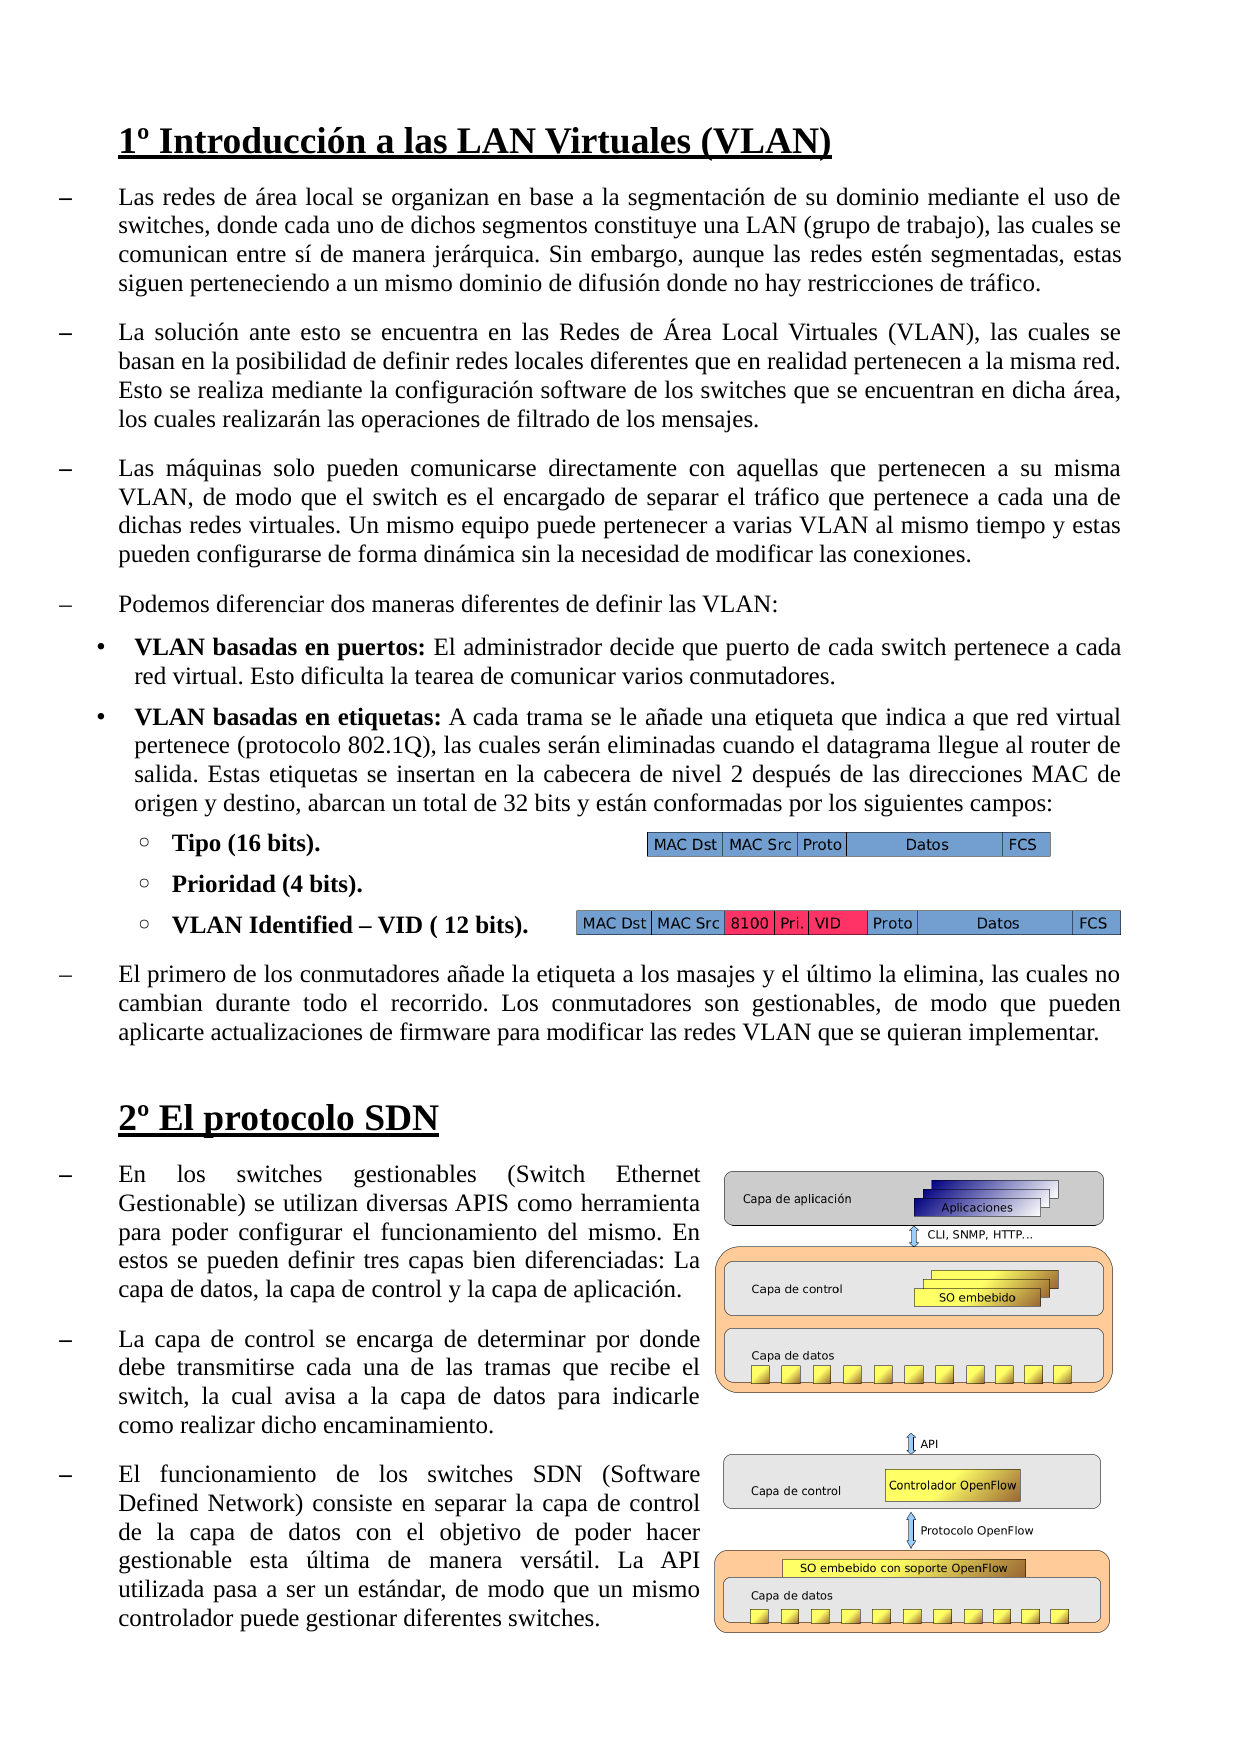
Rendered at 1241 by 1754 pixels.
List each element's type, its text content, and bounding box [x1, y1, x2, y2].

list Tipo (16 bits). [134, 828, 1122, 857]
text – Las máquinas solo pueden comunicarse directamente con aquellas que pertenecen a su misma VLAN, de modo que el switch es el encargado de separar el tráfico que pertenece a cada una de dichas redes virtuales. Un mismo equipo puede pertenecer a varias VLAN al mismo tiempo y estas pueden configurarse de forma dinámica sin la necesidad de modificar las conexiones. [59, 453, 1122, 568]
text – Podemos diferenciar dos maneras diferentes de definir las VLAN: [59, 589, 1122, 617]
text 2º El protocolo SDN [118, 1096, 1122, 1139]
picture [712, 1430, 1115, 1635]
text – El funcionamiento de los switches SDN (Software Defined Network) consiste en separar la capa de control de la capa de datos con el objetivo de poder hacer gestionable esta última de manera versátil. La API utilizada pasa a ser un estándar, de modo que un mismo controlador puede gestionar diferentes switches. [59, 1459, 712, 1632]
text – La solución ante esto se encuentra en las Redes de Área Local Virtuales (VLAN), las cuales se basan en la posibilidad de definir redes locales diferentes que en realidad pertenecen a la misma red. Esto se realiza mediante la configuración software de los switches que se encuentran en dicha área, los cuales realizarán las operaciones de filtrado de los mensajes. [59, 317, 1122, 432]
text – En los switches gestionables (Switch Ethernet Gestionable) se utilizan diversas APIS como herramienta para poder configurar el funcionamiento del mismo. En estos se pueden definir tres capas bien diferenciadas: La capa de datos, la capa de control y la capa de aplicación. [59, 1159, 1122, 1303]
text – El primero de los conmutadores añade la etiqueta a los masajes y el último la elimina, las cuales no cambian durante todo el recorrido. Los conmutadores son gestionables, de modo que pueden aplicarte actualizaciones de firmware para modificar las redes VLAN que se quieran implementar. [59, 959, 1122, 1045]
list Prioridad (4 bits). [134, 869, 574, 898]
text 1º Introducción a las LAN Virtuales (VLAN) [118, 118, 1122, 161]
picture [712, 1169, 1115, 1396]
list VLAN Identified – VID ( 12 bits). [134, 910, 1122, 938]
text – Las redes de área local se organizan en base a la segmentación de su dominio mediante el uso de switches, donde cada uno de dichos segmentos constituye una LAN (grupo de trabajo), las cuales se comunican entre sí de manera jerárquica. Sin embargo, aunque las redes estén segmentadas, estas siguen perteneciendo a un mismo dominio de difusión donde no hay restricciones de tráfico. [59, 182, 1122, 297]
picture [574, 829, 1123, 937]
list VLAN basadas en puertos: El administrador decide que puerto de cada switch pertenece a cada red virtual. Esto dificulta la tearea de comunicar varios conmutadores. [97, 632, 1122, 690]
list VLAN basadas en etiquetas: A cada trama se le añade una etiqueta que indica a que red virtual pertenece (protocolo 802.1Q), las cuales serán eliminadas cuando el datagrama llegue al router de salida. Estas etiquetas se insertan en la cabecera de nivel 2 después de las direcciones MAC de origen y destino, abarcan un total de 32 bits y están conformadas por los siguientes campos: [97, 702, 1122, 817]
text – La capa de control se encarga de determinar por donde debe transmitirse cada una de las tramas que recibe el switch, la cual avisa a la capa de datos para indicarle como realizar dicho encaminamiento. [59, 1324, 1122, 1439]
